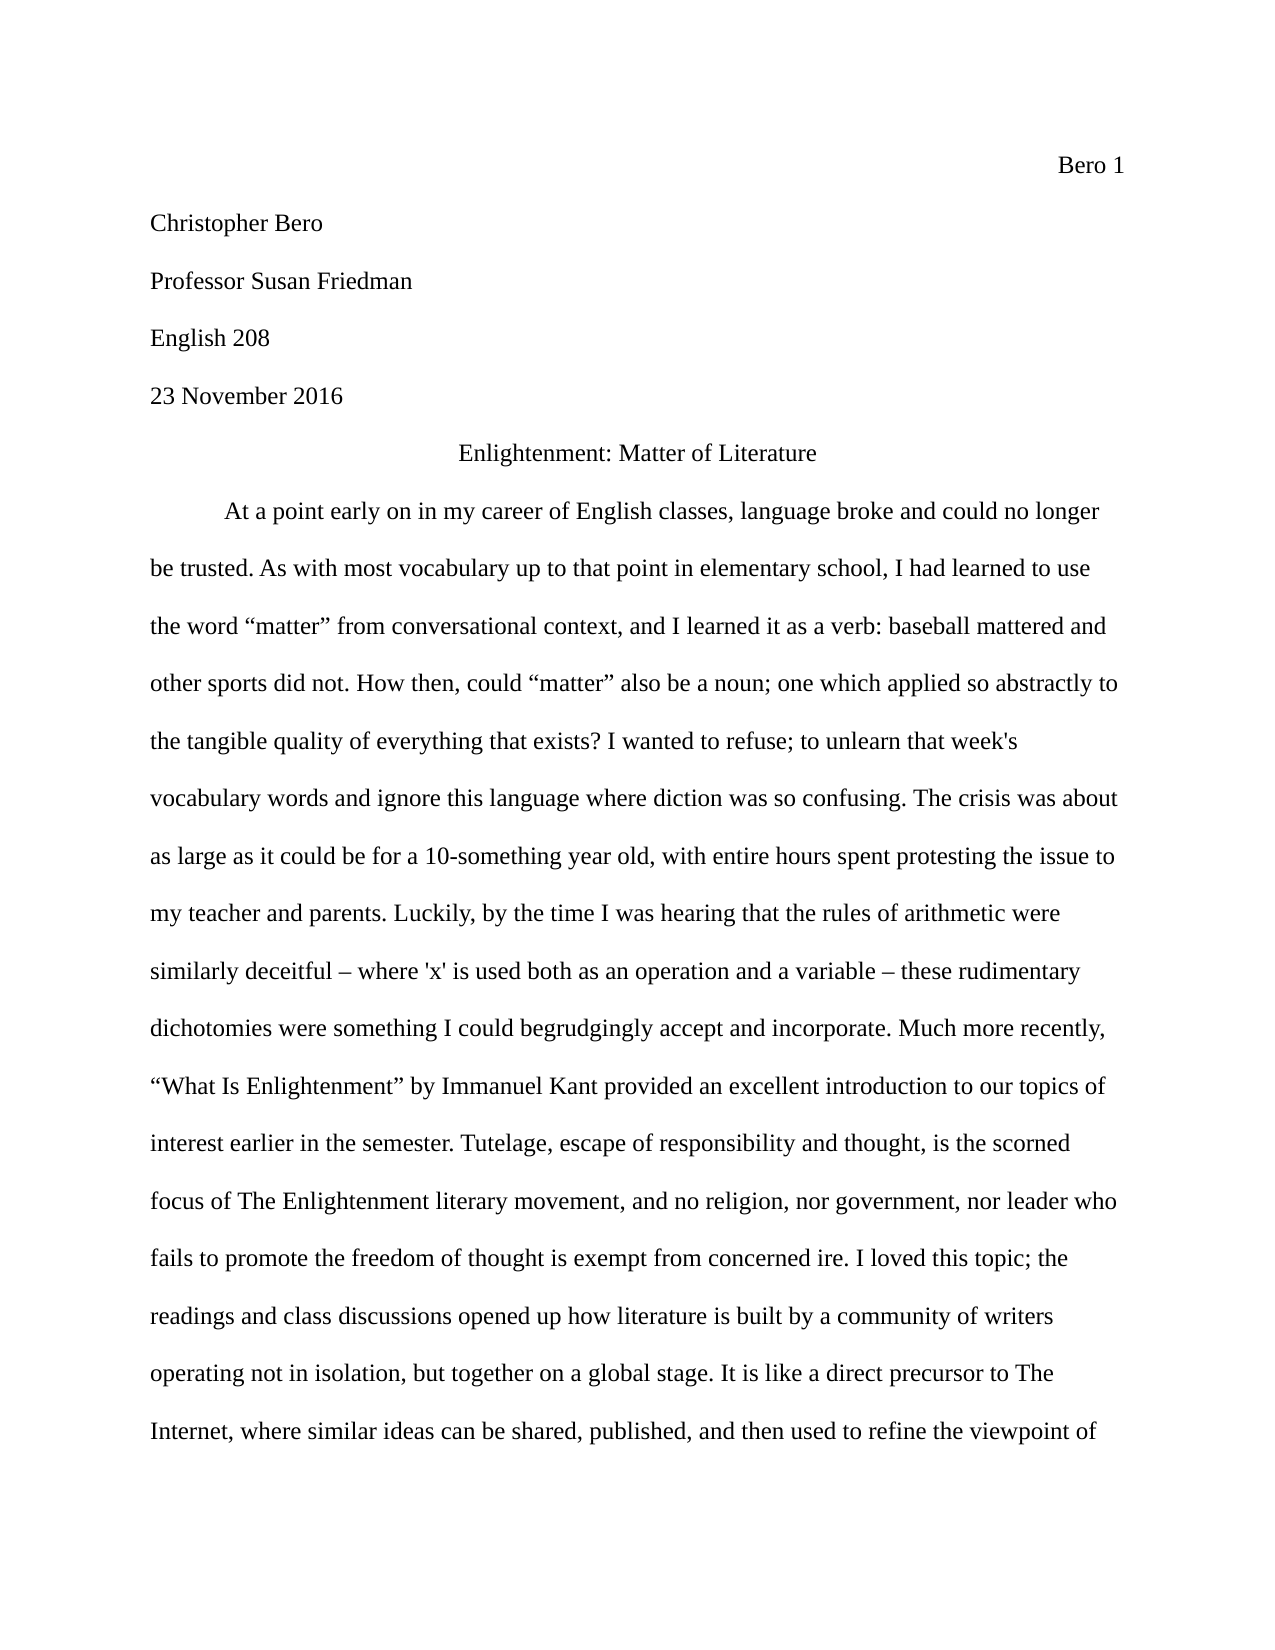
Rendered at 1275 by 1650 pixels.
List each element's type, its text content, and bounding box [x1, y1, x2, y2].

text Christopher Bero [150, 208, 1125, 237]
text At a point early on in my career of English classes, language broke and could no longer be trusted. As with most vocabulary up to that point in elementary school, I had learned to use the word “matter” from conversational context, and I learned it as a verb: baseball mattered and other sports did not. How then, could “matter” also be a noun; one which applied so abstractly to the tangible quality of everything that exists? I wanted to refuse; to unlearn that week's vocabulary words and ignore this language where diction was so confusing. The crisis was about as large as it could be for a 10-something year old, with entire hours spent protesting the issue to my teacher and parents. Luckily, by the time I was hearing that the rules of arithmetic were similarly deceitful – where 'x' is used both as an operation and a variable – these rudimentary dichotomies were something I could begrudgingly accept and incorporate. Much more recently, “What Is Enlightenment” by Immanuel Kant provided an excellent introduction to our topics of interest earlier in the semester. Tutelage, escape of responsibility and thought, is the scorned focus of The Enlightenment literary movement, and no religion, nor government, nor leader who fails to promote the freedom of thought is exempt from concerned ire. I loved this topic; the readings and class discussions opened up how literature is built by a community of writers operating not in isolation, but together on a global stage. It is like a direct precursor to The Internet, where similar ideas can be shared, published, and then used to refine the viewpoint of [150, 496, 1125, 1444]
text Professor Susan Friedman [150, 266, 1125, 294]
text English 208 [150, 323, 1125, 352]
text Enlightenment: Matter of Literature [150, 438, 1125, 467]
text 23 November 2016 [150, 381, 1125, 409]
